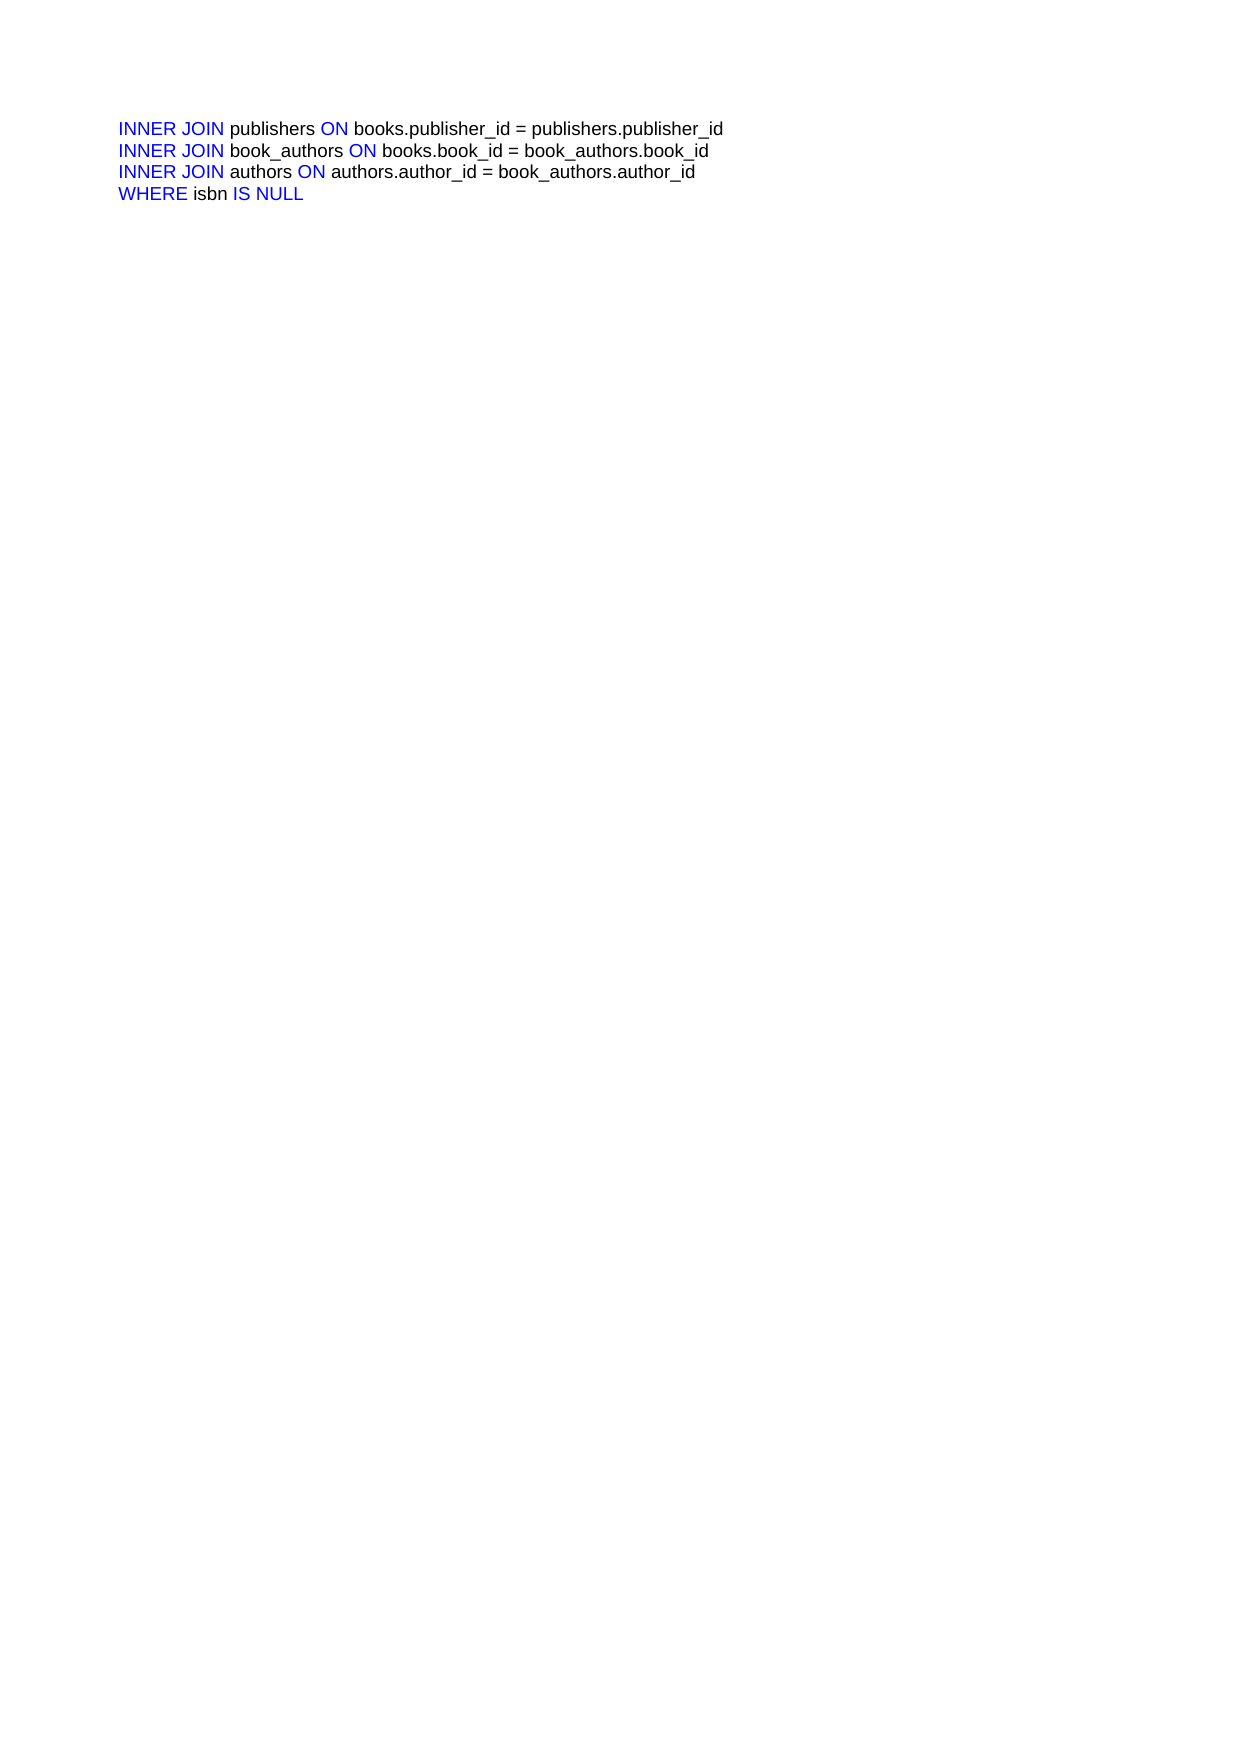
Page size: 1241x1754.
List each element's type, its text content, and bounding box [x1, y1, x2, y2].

text INNER JOIN publishers ON books.publisher_id = publishers.publisher_id [118, 118, 1122, 140]
text INNER JOIN authors ON authors.author_id = book_authors.author_id [118, 161, 1122, 183]
text WHERE isbn IS NULL [118, 183, 1122, 204]
text INNER JOIN book_authors ON books.book_id = book_authors.book_id [118, 140, 1122, 161]
